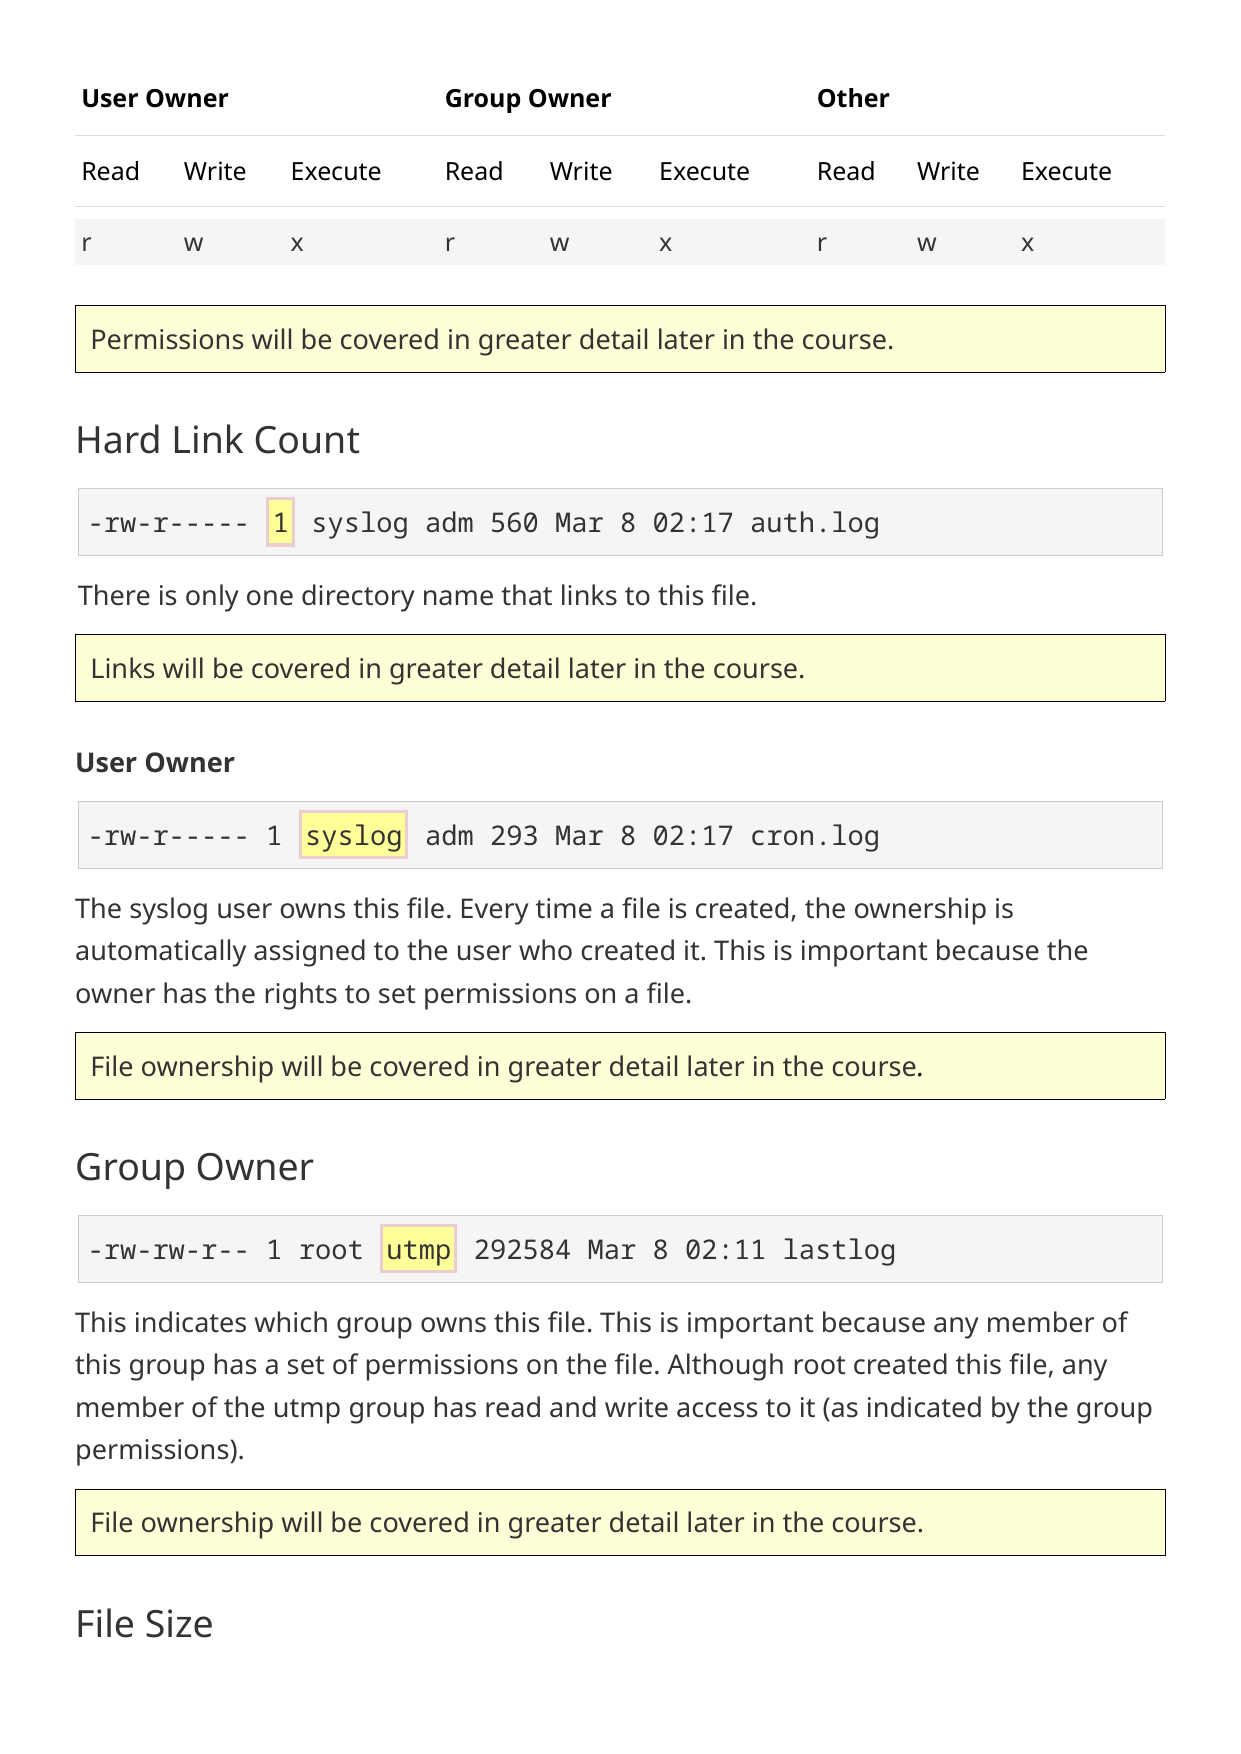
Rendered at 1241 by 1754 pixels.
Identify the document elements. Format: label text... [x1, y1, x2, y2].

text File ownership will be covered in greater detail later in the course. [76, 1033, 1165, 1099]
table_header Execute [284, 136, 438, 206]
table_header Write [544, 136, 653, 206]
table_cell x [653, 265, 811, 292]
table_cell w [911, 207, 1015, 219]
table_cell x [284, 207, 438, 219]
text -rw-r----- 1 syslog adm 293 Mar 8 02:17 cron.log [79, 802, 1162, 868]
table_header Read [811, 136, 911, 206]
table_cell x [1015, 207, 1165, 219]
table_cell w [544, 265, 653, 292]
table_cell r [439, 207, 543, 219]
text File ownership will be covered in greater detail later in the course. [76, 1490, 1165, 1555]
table_cell r [811, 207, 911, 219]
text User Owner [75, 743, 1165, 780]
text -rw-r----- 1 syslog adm 560 Mar 8 02:17 auth.log [79, 489, 1162, 555]
table_cell r [75, 207, 178, 219]
table_header Read [439, 136, 543, 206]
table_header Execute [1015, 136, 1165, 206]
table_cell r [811, 265, 911, 292]
table_header Execute [653, 136, 811, 206]
table_header Write [178, 136, 284, 206]
table_cell w [911, 265, 1015, 292]
text Hard Link Count [75, 414, 1165, 465]
table_header [811, 292, 1165, 305]
text Group Owner [75, 1141, 1165, 1192]
text -rw-rw-r-- 1 root utmp 292584 Mar 8 02:11 lastlog [79, 1216, 1162, 1282]
table_header Read [75, 136, 178, 206]
text ‌⁠​​⁠​ There is only one directory name that links to this file. [75, 576, 1165, 613]
table_header [439, 292, 811, 305]
table_cell w [544, 207, 653, 219]
text File Size [75, 1597, 1165, 1648]
table_header Write [911, 136, 1015, 206]
table_cell x [284, 265, 438, 292]
table_cell x [653, 207, 811, 219]
table_cell r [75, 265, 178, 292]
table_cell w [178, 207, 284, 219]
table_cell w [178, 265, 284, 292]
table_header [75, 292, 438, 305]
table_header Other [811, 75, 1165, 135]
table_cell x [1015, 265, 1165, 292]
table_header Group Owner [439, 75, 811, 135]
text Permissions will be covered in greater detail later in the course. [76, 306, 1165, 372]
table_cell r [439, 265, 543, 292]
text Links will be covered in greater detail later in the course. [76, 635, 1165, 701]
text This indicates which group owns this file. This is important because any member of this group has a set of permissions on the file. Although root created this file, any member of the utmp group has read and write access to it (as indicated by the group permissions). [75, 1303, 1165, 1467]
table_header User Owner [75, 75, 438, 135]
text The syslog user owns this file. Every time a file is created, the ownership is automatically assigned to the user who created it. This is important because the owner has the rights to set permissions on a file. [75, 889, 1165, 1011]
